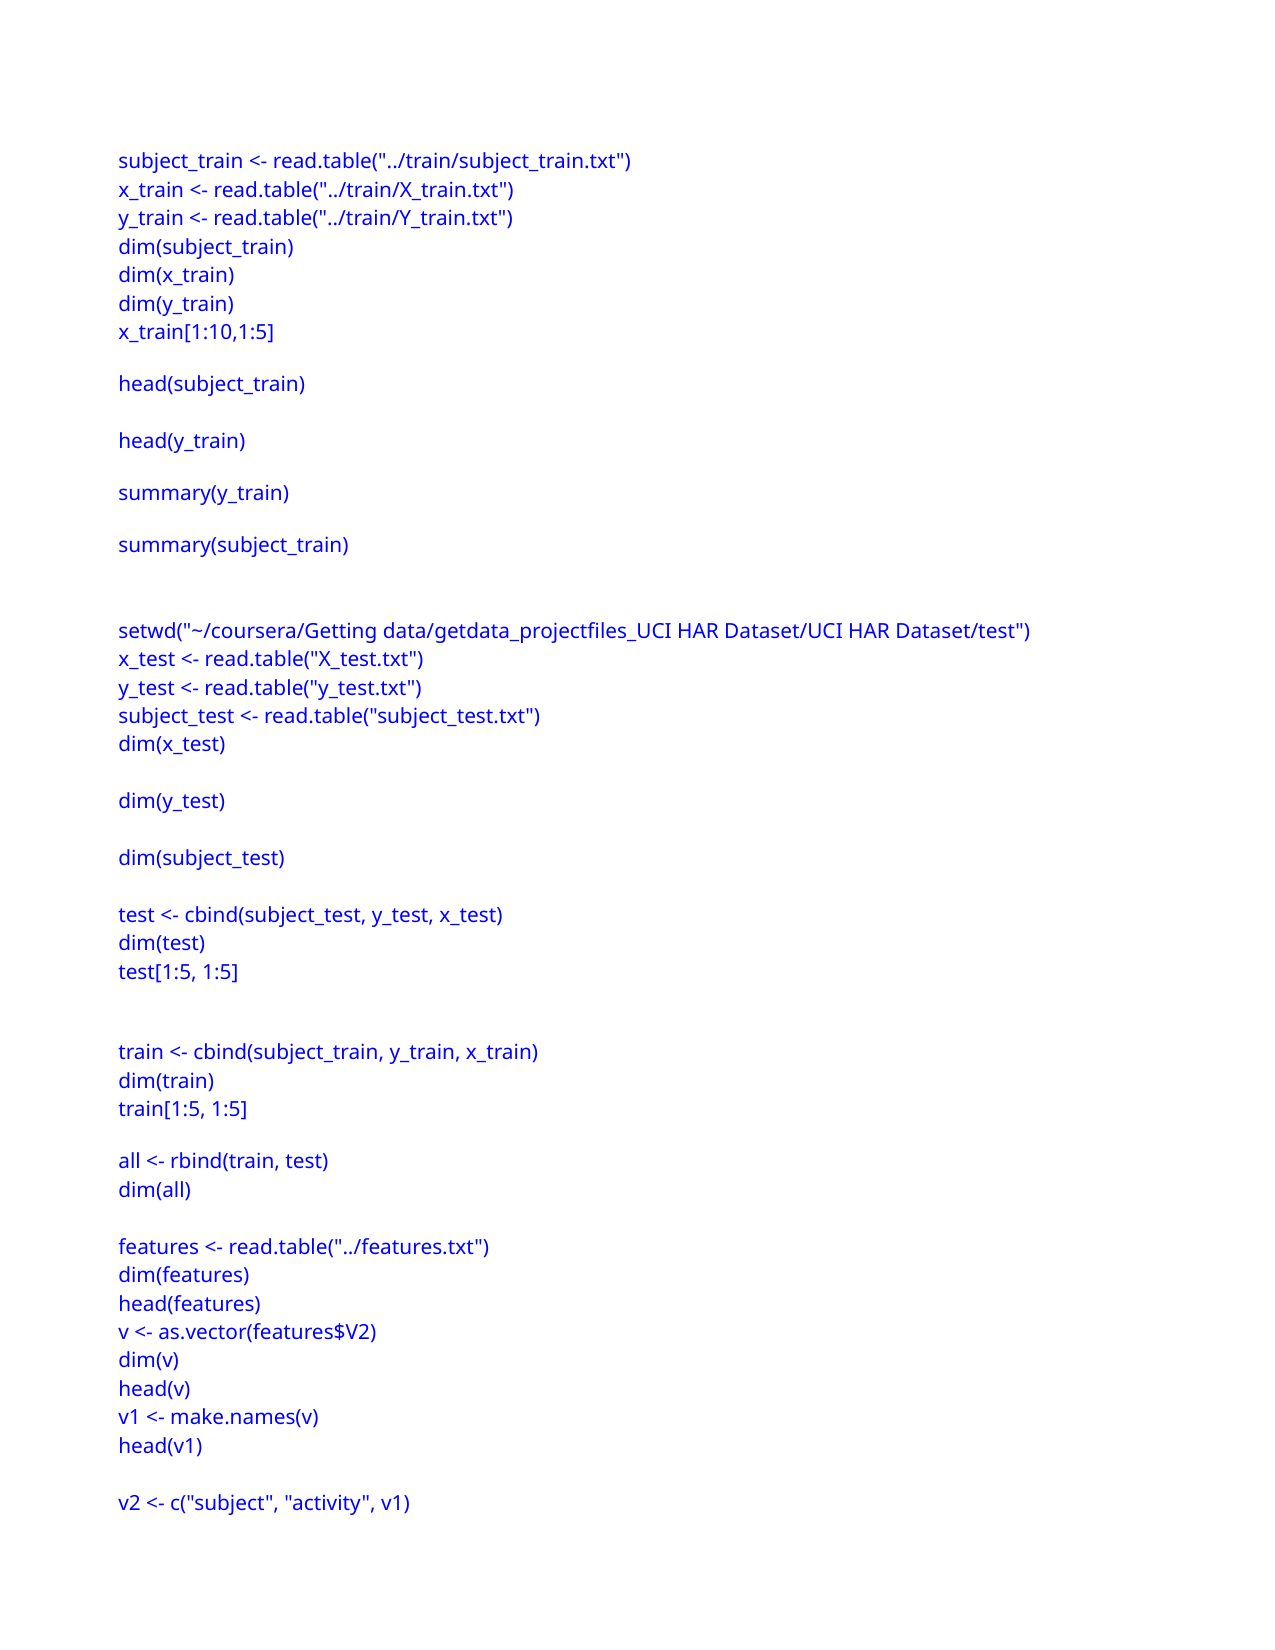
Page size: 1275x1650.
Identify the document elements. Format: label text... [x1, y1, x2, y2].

text head(features) [118, 1289, 1157, 1317]
text dim(all) [118, 1175, 1157, 1203]
text y_test <- read.table("y_test.txt") [118, 673, 1157, 701]
text train <- cbind(subject_train, y_train, x_train) [118, 1037, 1157, 1066]
text summary(y_train) [118, 478, 1157, 507]
text dim(x_test) [118, 729, 1157, 758]
text head(subject_train) [118, 369, 1157, 398]
text dim(v) [118, 1346, 1157, 1374]
text subject_test <- read.table("subject_test.txt") [118, 701, 1157, 729]
text dim(features) [118, 1260, 1157, 1289]
text dim(subject_train) [118, 232, 1157, 260]
text head(v1) [118, 1431, 1157, 1459]
text v <- as.vector(features$V2) [118, 1317, 1157, 1346]
text y_train <- read.table("../train/Y_train.txt") [118, 203, 1157, 232]
text x_train[1:10,1:5] [118, 317, 1157, 346]
text subject_train <- read.table("../train/subject_train.txt") [118, 147, 1157, 175]
text x_train <- read.table("../train/X_train.txt") [118, 175, 1157, 203]
text dim(x_train) [118, 260, 1157, 289]
text all <- rbind(train, test) [118, 1146, 1157, 1175]
text setwd("~/coursera/Getting data/getdata_projectfiles_UCI HAR Dataset/UCI HAR Dataset/test") [118, 616, 1157, 644]
text v1 <- make.names(v) [118, 1402, 1157, 1431]
text dim(subject_test) [118, 843, 1157, 872]
text v2 <- c("subject", "activity", v1) [118, 1488, 1157, 1516]
text features <- read.table("../features.txt") [118, 1232, 1157, 1260]
text summary(subject_train) [118, 530, 1157, 559]
text head(v) [118, 1374, 1157, 1402]
text train[1:5, 1:5] [118, 1094, 1157, 1123]
text x_test <- read.table("X_test.txt") [118, 644, 1157, 673]
text dim(y_test) [118, 786, 1157, 815]
text test <- cbind(subject_test, y_test, x_test) [118, 900, 1157, 928]
text dim(train) [118, 1066, 1157, 1094]
text head(y_train) [118, 426, 1157, 454]
text test[1:5, 1:5] [118, 957, 1157, 985]
text dim(test) [118, 928, 1157, 957]
text dim(y_train) [118, 289, 1157, 317]
